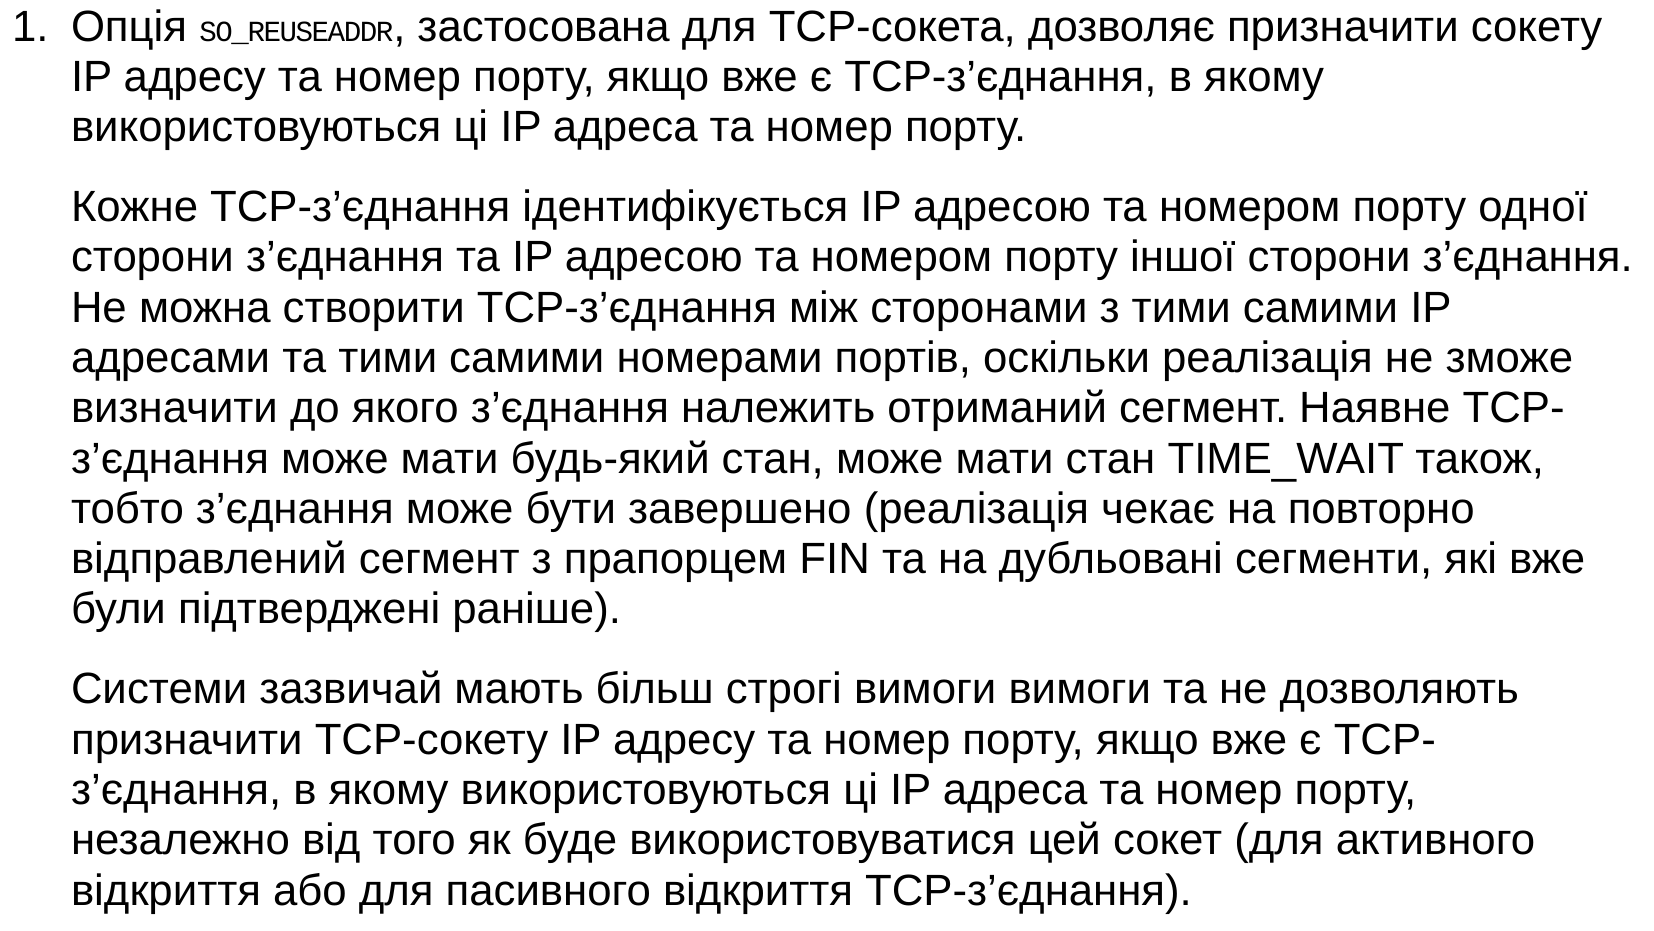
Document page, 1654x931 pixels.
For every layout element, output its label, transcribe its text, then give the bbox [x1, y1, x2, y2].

list Кожне TCP-з’єднання ідентифікується IP адресою та номером порту одної сторони з’єднання та IP адресою та номером порту іншої сторони з’єднання. Не можна створити TCP-з’єднання між сторонами з тими самими IP адресами та тими самими номерами портів, оскільки реалізація не зможе визначити до якого з’єднання належить отриманий сегмент. Наявне TCP-з’єднання може мати будь-який стан, може мати стан TIME_WAIT також, тобто з’єднання може бути завершено (реалізація чекає на повторно відправлений сегмент з прапорцем FIN та на дубльовані сегменти, які вже були підтверджені раніше). [12, 180, 1642, 633]
list Системи зазвичай мають більш строгі вимоги вимоги та не дозволяють призначити TCP-сокету IP адресу та номер порту, якщо вже є TCP-з’єднання, в якому використовуються ці IP адреса та номер порту, незалежно від того як буде використовуватися цей сокет (для активного відкриття або для пасивного відкриття TCP-з’єднання). [12, 663, 1642, 914]
list Опція SO_REUSEADDR, застосована для TCP-сокета, дозволяє призначити сокету IP адресу та номер порту, якщо вже є TCP-з’єднання, в якому використовуються ці IP адреса та номер порту. [12, 0, 1642, 151]
